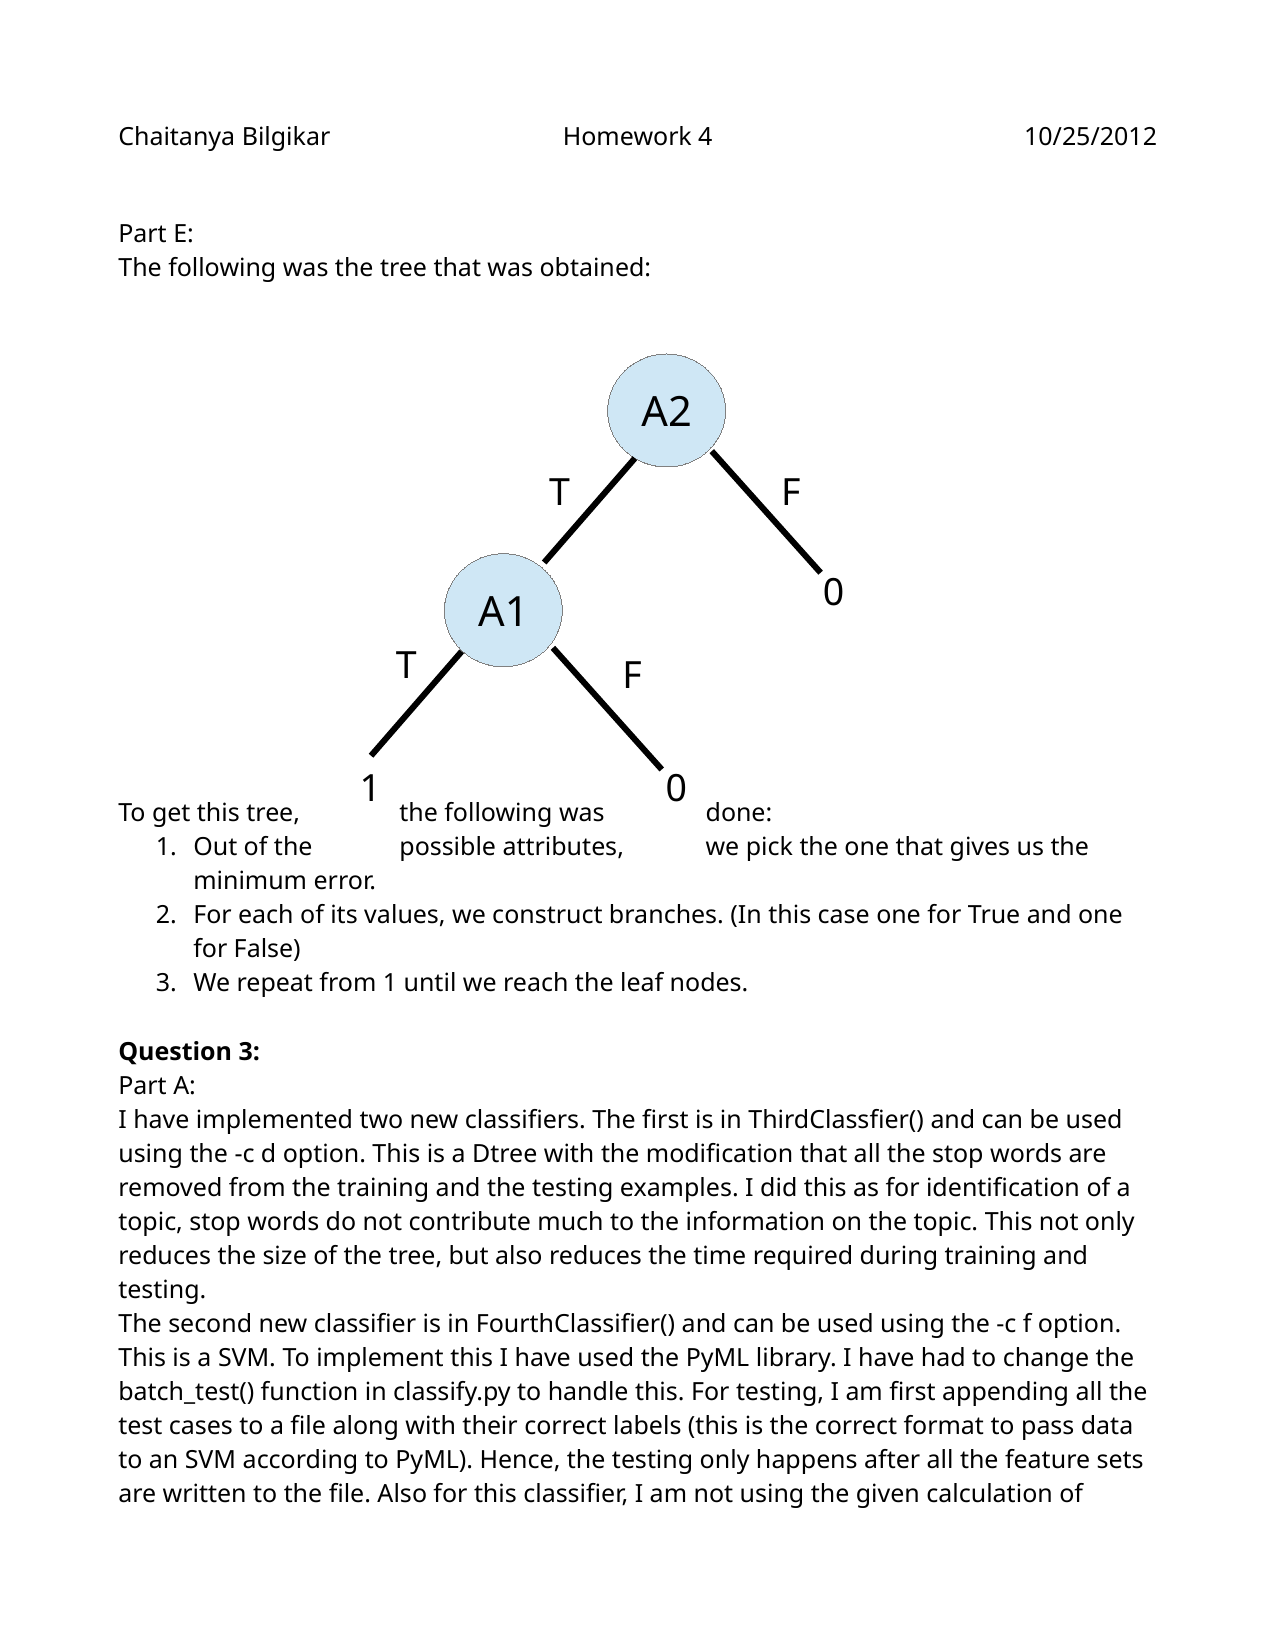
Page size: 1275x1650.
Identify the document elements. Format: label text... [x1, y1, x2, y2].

text Part A: [118, 1067, 1157, 1101]
text To get this tree, the following was done: [118, 795, 1157, 829]
list For each of its values, we construct branches. (In this case one for True and one for False) [156, 897, 1157, 965]
list Out of the possible attributes, we pick the one that gives us the minimum error. [156, 829, 1157, 897]
text Question 3: [118, 1033, 1157, 1067]
text I have implemented two new classifiers. The first is in ThirdClassfier() and can be used using the -c d option. This is a Dtree with the modification that all the stop words are removed from the training and the testing examples. I did this as for identification of a topic, stop words do not contribute much to the information on the topic. This not only reduces the size of the tree, but also reduces the time required during training and testing. [118, 1101, 1157, 1306]
list We repeat from 1 until we reach the leaf nodes. [156, 965, 1157, 999]
text The following was the tree that was obtained: [118, 250, 1157, 284]
text The second new classifier is in FourthClassifier() and can be used using the -c f option. This is a SVM. To implement this I have used the PyML library. I have had to change the batch_test() function in classify.py to handle this. For testing, I am first appending all the test cases to a file along with their correct labels (this is the correct format to pass data to an SVM according to PyML). Hence, the testing only happens after all the feature sets are written to the file. Also for this classifier, I am not using the given calculation of [118, 1306, 1157, 1510]
text Part E: [118, 216, 1157, 250]
